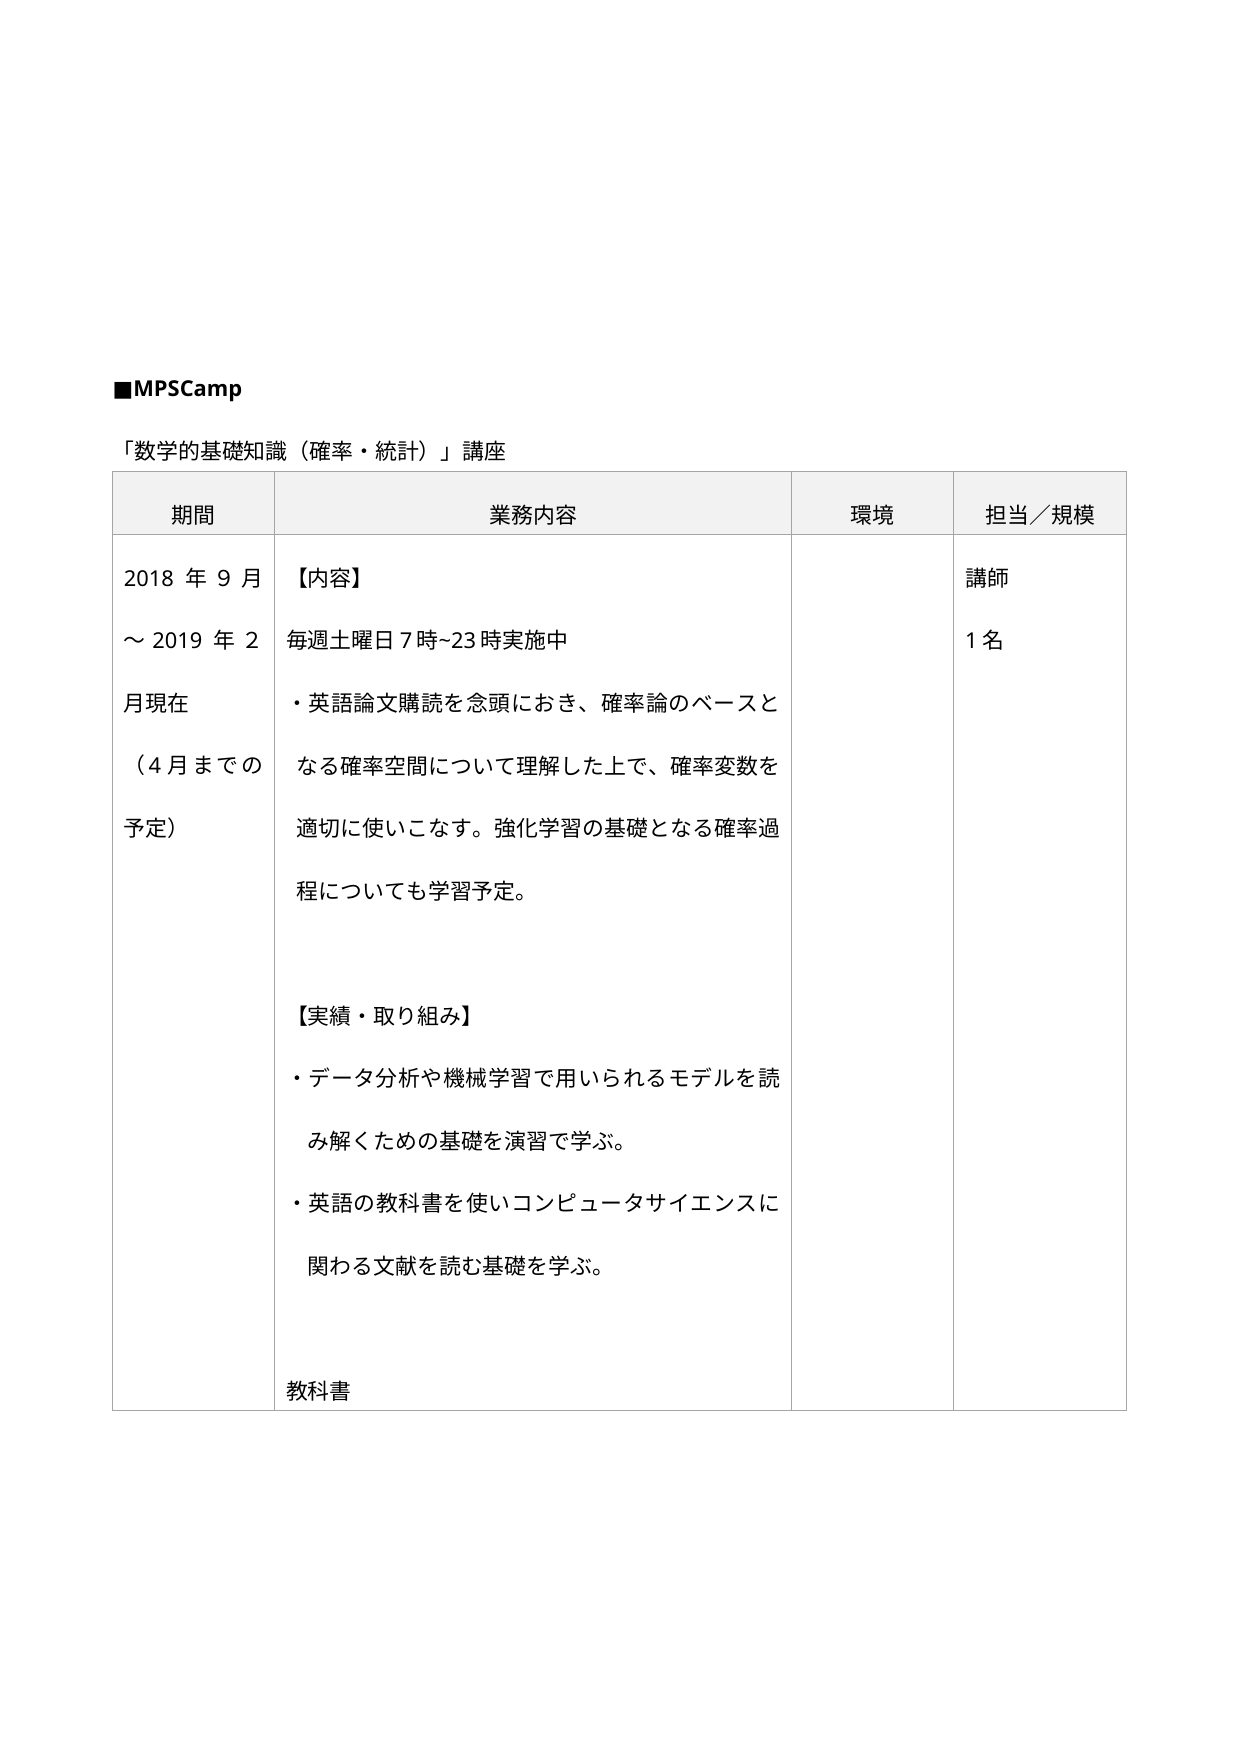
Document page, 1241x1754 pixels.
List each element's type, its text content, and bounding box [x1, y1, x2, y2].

table_header 業務内容 [275, 472, 791, 534]
table_header 担当／規模 [954, 472, 1126, 534]
text 「数学的基礎知識（確率・統計）」講座 [112, 408, 1128, 471]
table_cell 【内容】 毎週土曜日7時~23時実施中 ・英語論文購読を念頭におき、確率論のベースとなる確率空間について理解した上で、確率変数を適切に使いこなす。強化学習の基礎となる確率過程についても学習予定。 【実績・取り組み】 ・データ分析や機械学習で用いられるモデルを読み解くための基礎を演習で学ぶ。 ・英語の教科書を使いコンピュータサイエンスに関わる文献を読む基礎を学ぶ。 教科書 [275, 535, 791, 1410]
table_cell 講師 1名 [954, 535, 1126, 1410]
text ■MPSCamp [112, 346, 1128, 408]
table_header 環境 [792, 472, 953, 534]
table_header 期間 [113, 472, 274, 534]
table_cell 2018年９月～2019年２月現在 （4月までの予定） [113, 535, 274, 1410]
table_cell [792, 535, 953, 1410]
